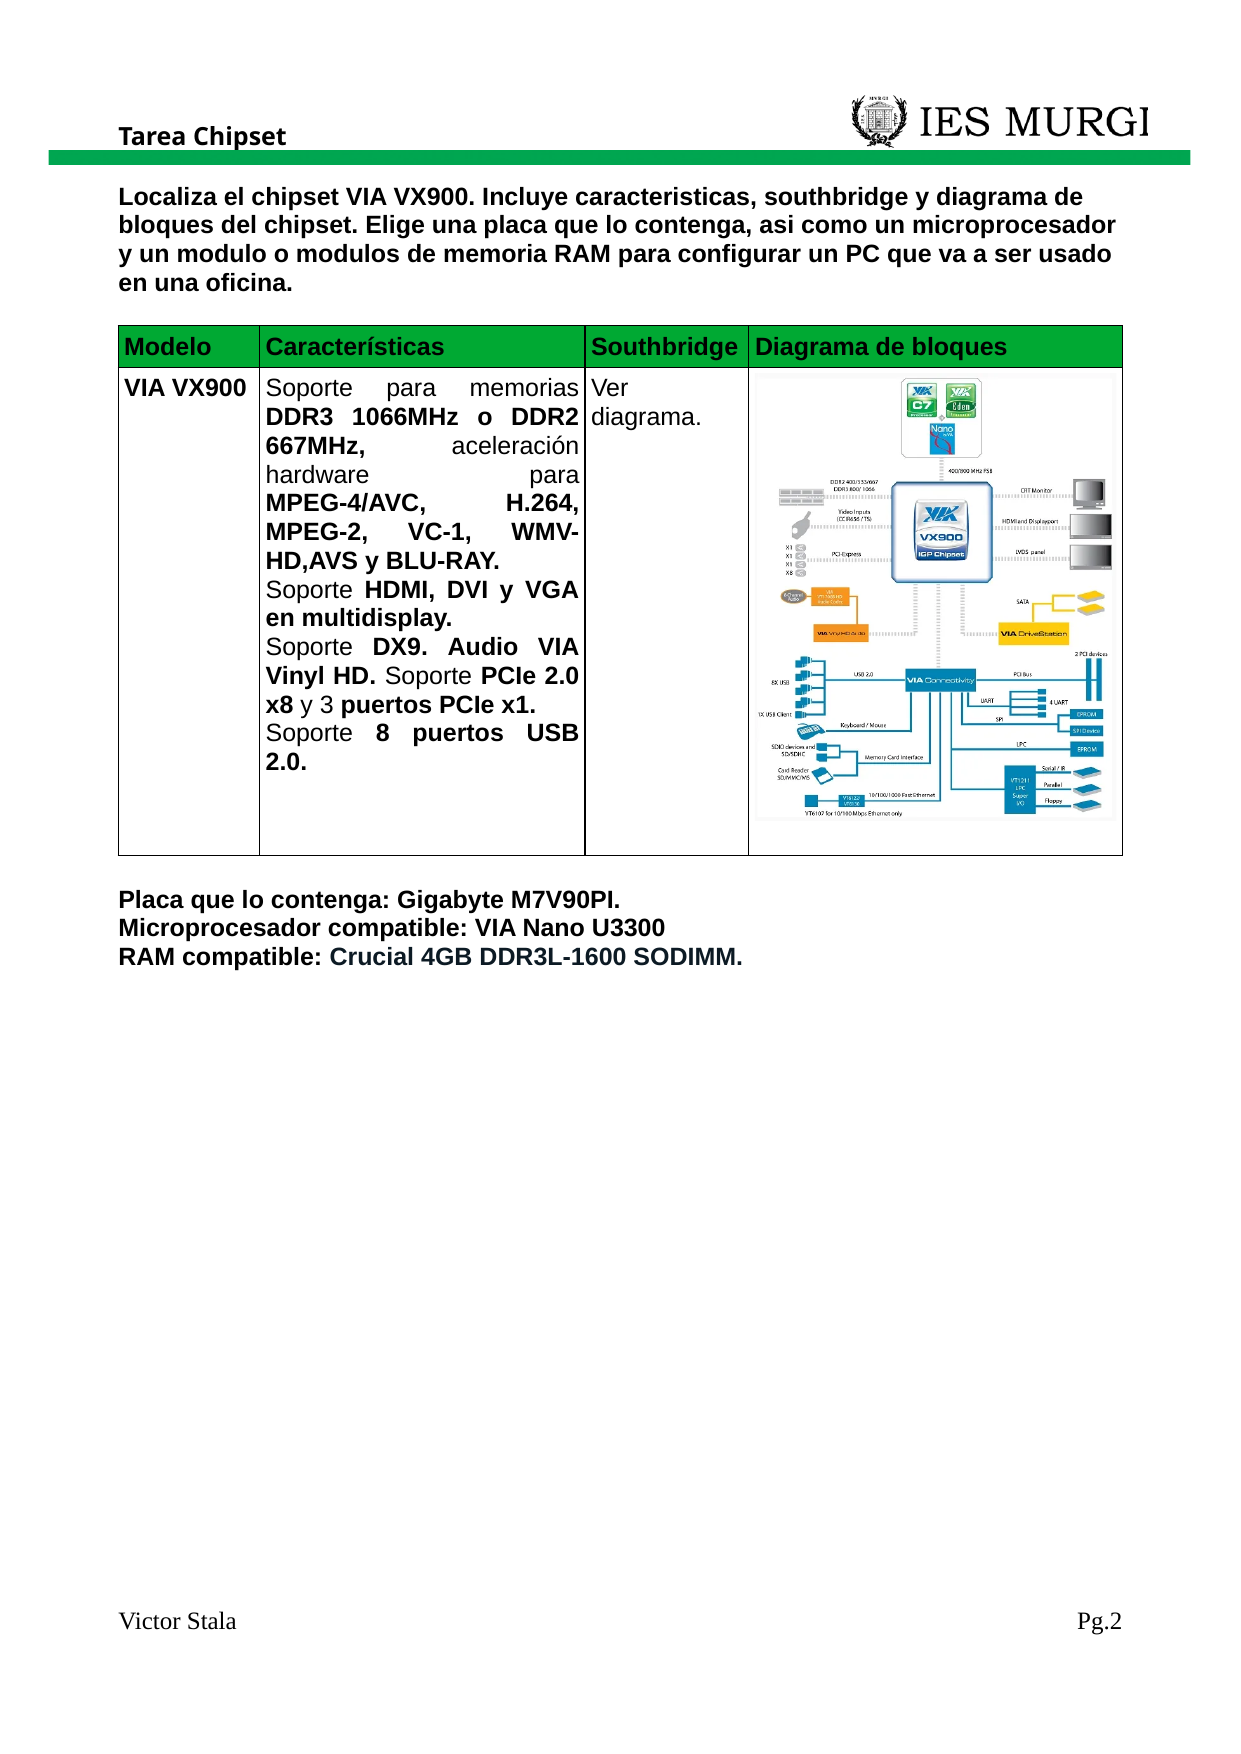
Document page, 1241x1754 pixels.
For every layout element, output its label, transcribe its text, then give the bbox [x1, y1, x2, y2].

text Microprocesador compatible: VIA Nano U3300 [118, 913, 1122, 942]
picture [48, 92, 1191, 165]
table_cell VIA VX900 [119, 368, 259, 855]
table_cell [749, 368, 1122, 855]
text Localiza el chipset VIA VX900. Incluye caracteristicas, southbridge y diagrama de bloques del chipset. Elige una placa que lo contenga, asi como un microprocesador y un modulo o modulos de memoria RAM para configurar un PC que va a ser usado en una oficina. [118, 182, 1122, 297]
picture [754, 373, 1117, 821]
table_header Modelo [119, 326, 259, 367]
text Placa que lo contenga: Gigabyte M7V90PI. [118, 884, 1122, 913]
table_header Southbridge [586, 326, 748, 367]
text RAM compatible: Crucial 4GB DDR3L-1600 SODIMM. [118, 942, 1122, 971]
table_cell Ver diagrama. [586, 368, 748, 855]
table_header Características [260, 326, 584, 367]
table_header Diagrama de bloques [749, 326, 1122, 367]
table_cell Soporte para memorias DDR3 1066MHz o DDR2 667MHz, aceleración hardware para MPEG-4/AVC, H.264, MPEG-2, VC-1, WMV-HD,AVS y BLU-RAY. Soporte HDMI, DVI y VGA en multidisplay. Soporte DX9. Audio VIA Vinyl HD. Soporte PCIe 2.0 x8 y 3 puertos PCIe x1. Soporte 8 puertos USB 2.0. [260, 368, 584, 855]
